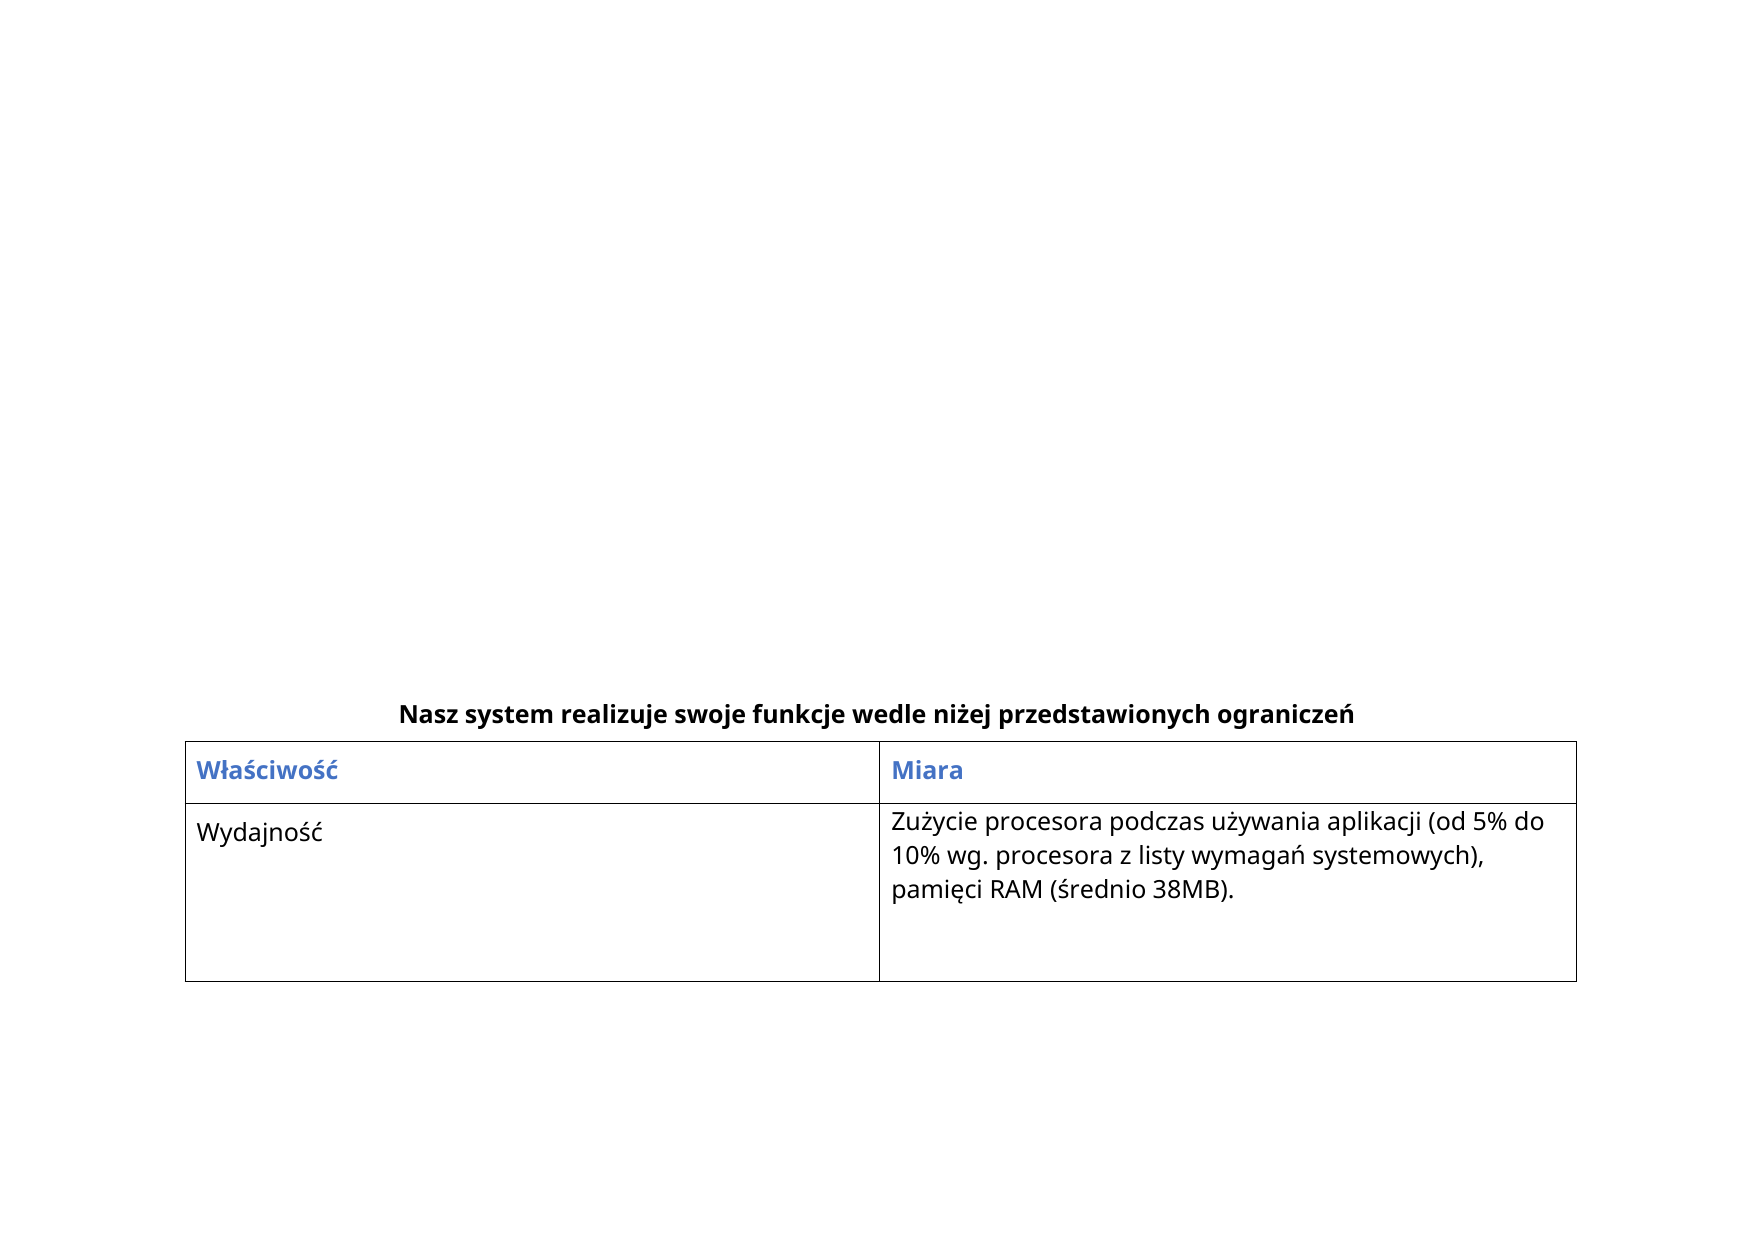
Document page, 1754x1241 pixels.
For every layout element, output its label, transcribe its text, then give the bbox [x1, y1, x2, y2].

table_header Miara [880, 742, 1576, 803]
text Nasz system realizuje swoje funkcje wedle niżej przedstawionych ograniczeń [148, 697, 1606, 731]
table_header Właściwość [186, 742, 879, 803]
table_cell Wydajność [186, 804, 879, 981]
table_cell Zużycie procesora podczas używania aplikacji (od 5% do 10% wg. procesora z listy wymagań systemowych), pamięci RAM (średnio 38MB). [880, 804, 1576, 981]
